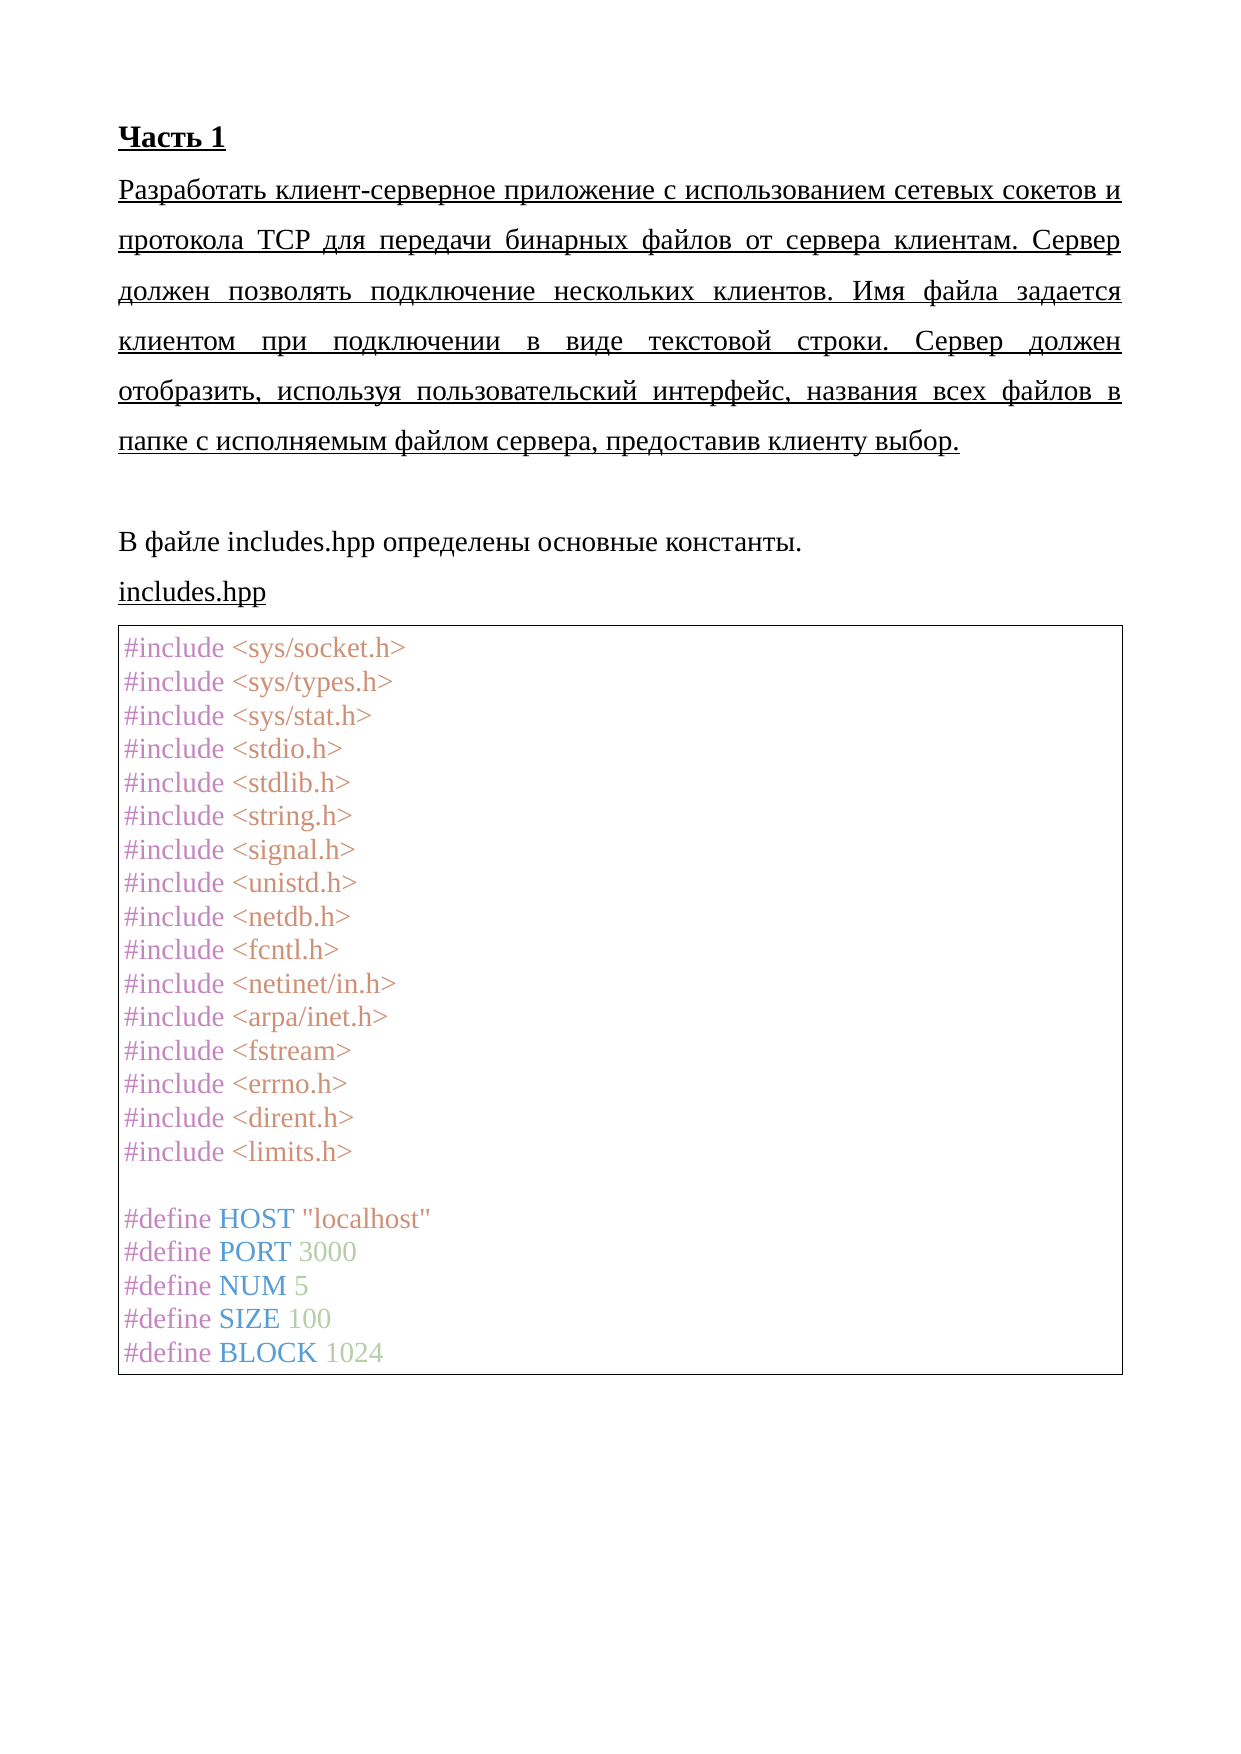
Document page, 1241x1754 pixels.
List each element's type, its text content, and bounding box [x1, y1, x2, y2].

text протокола TCP для передачи бинарных файлов от сервера клиентам. Сервер должен позволять подключение нескольких клиентов. Имя файла задается [118, 203, 1122, 302]
text клиентом при подключении в виде текстовой строки. Сервер должен [118, 303, 1122, 352]
text отобразить, используя пользовательский интерфейс, названия всех файлов в [118, 354, 1122, 402]
text В файле includes.hpp определены основные константы. [118, 524, 1122, 558]
text папке с исполняемым файлом сервера, предоставив клиенту выбор. [118, 404, 1122, 457]
text includes.hpp [118, 574, 1122, 608]
text Часть 1 [118, 118, 1122, 154]
text Разработать клиент-серверное приложение с использованием сетевых сокетов и [118, 172, 1122, 201]
table_header #include <sys/socket.h> #include <sys/types.h> #include <sys/stat.h> #include <stdio.h> #include <stdlib.h> #include <string.h> #include <signal.h> #include <unistd.h> #include <netdb.h> #include <fcntl.h> #include <netinet/in.h> #include <arpa/inet.h> #include <fstream> #include <errno.h> #include <dirent.h> #include <limits.h> #define HOST "localhost" #define PORT 3000 #define NUM 5 #define SIZE 100 #define BLOCK 1024 [119, 626, 1122, 1374]
